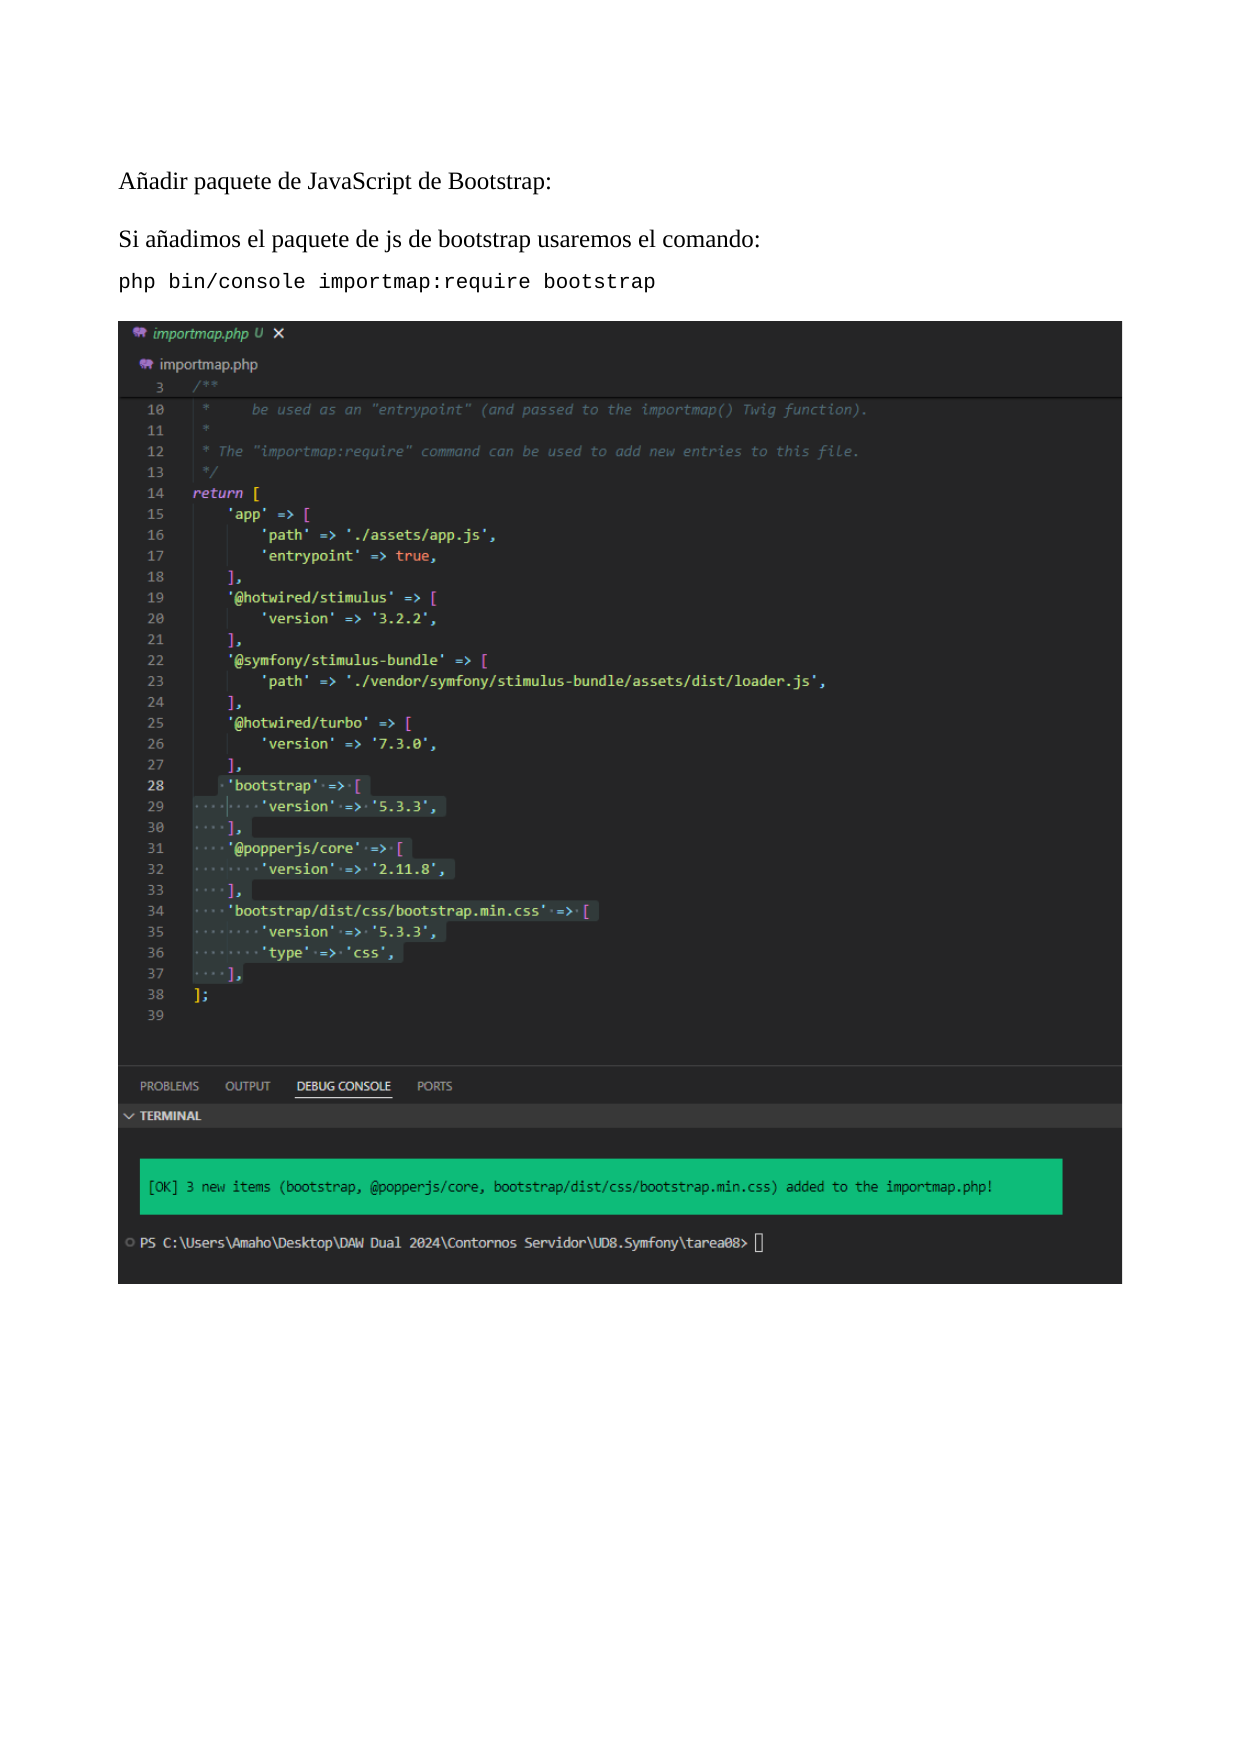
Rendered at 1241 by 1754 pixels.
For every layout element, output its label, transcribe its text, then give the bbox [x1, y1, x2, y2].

text Si añadimos el paquete de js de bootstrap usaremos el comando: [118, 224, 1122, 253]
text Añadir paquete de JavaScript de Bootstrap: [118, 166, 1122, 194]
picture [118, 321, 1123, 1284]
text php bin/console importmap:require bootstrap [118, 272, 1122, 295]
